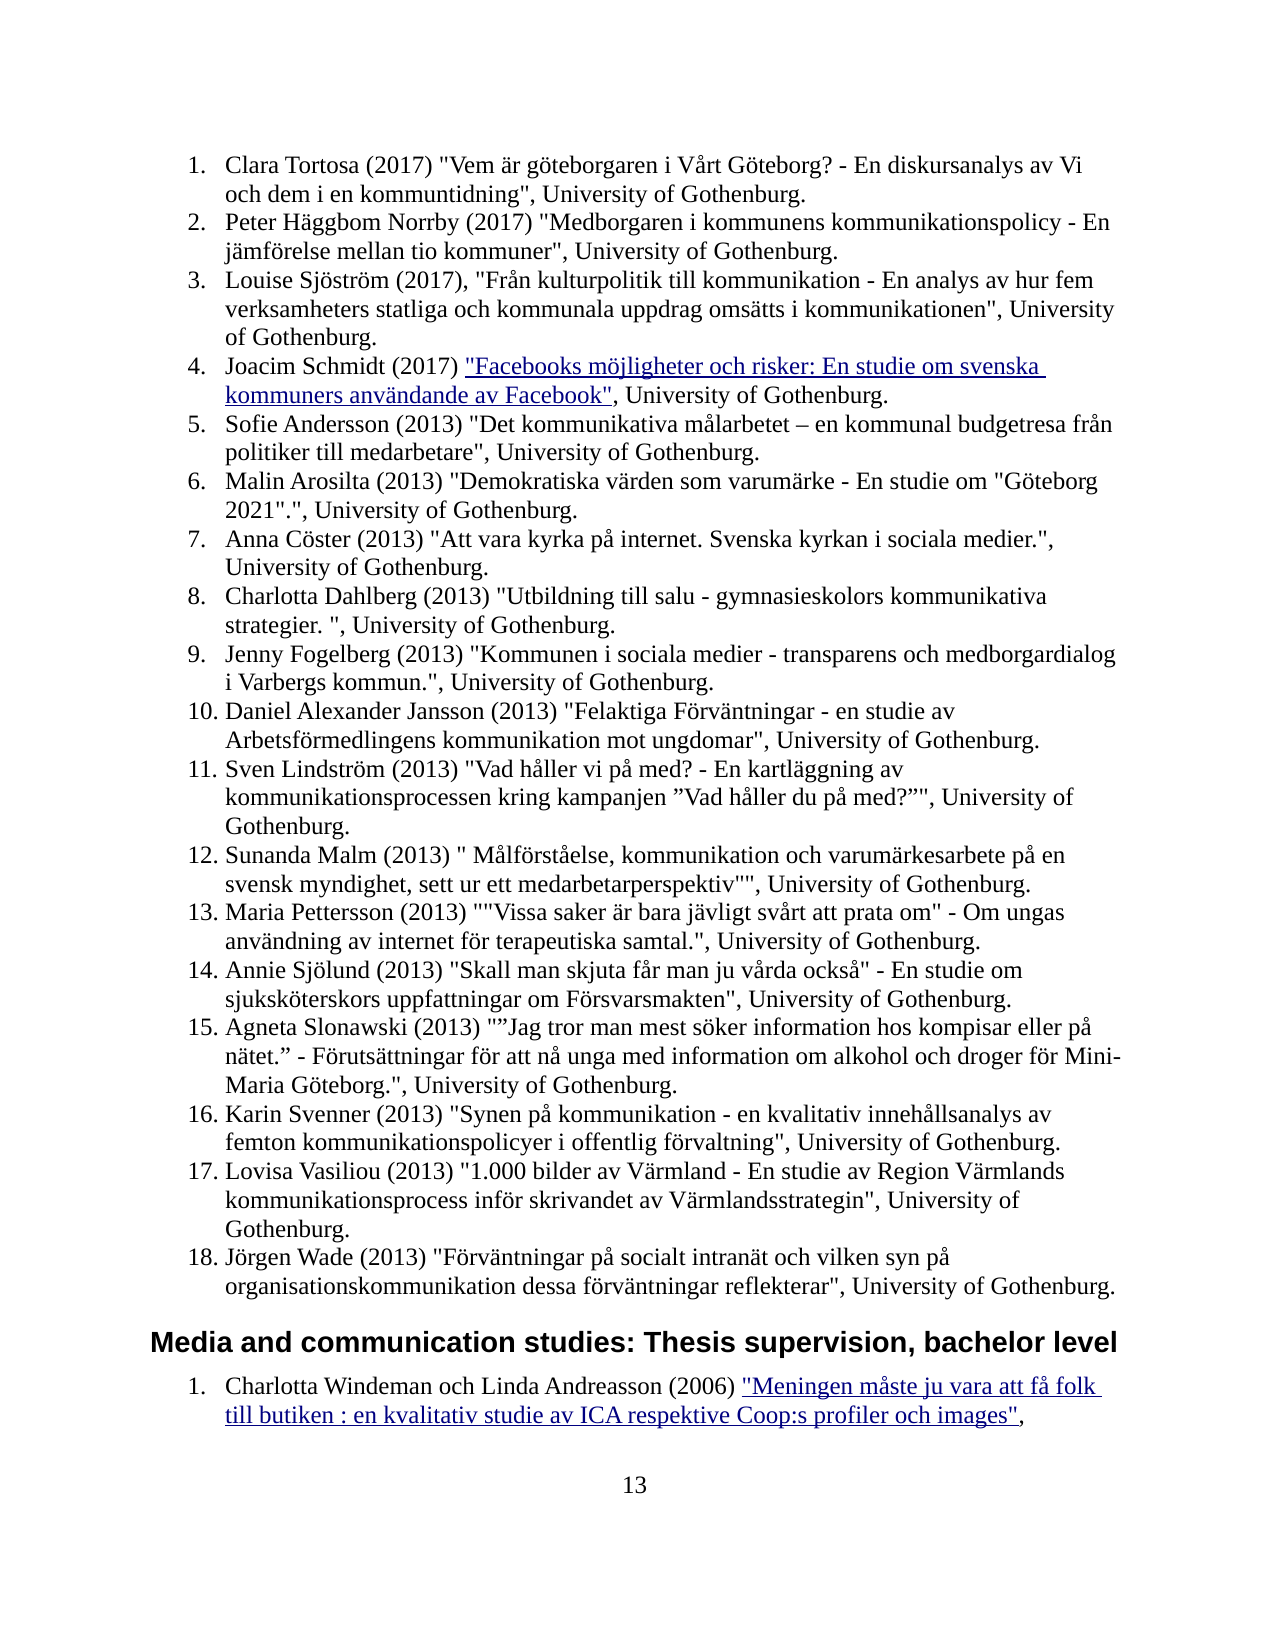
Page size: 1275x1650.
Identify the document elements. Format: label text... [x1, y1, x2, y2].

list Lovisa Vasiliou (2013) "1.000 bilder av Värmland - En studie av Region Värmlands kommunikationsprocess inför skrivandet av Värmlandsstrategin", University of Gothenburg. [187, 1156, 1125, 1242]
list Clara Tortosa (2017) "Vem är göteborgaren i Vårt Göteborg? - En diskursanalys av Vi och dem i en kommuntidning", University of Gothenburg. [187, 150, 1125, 207]
list Annie Sjölund (2013) "Skall man skjuta får man ju vårda också" - En studie om sjuksköterskors uppfattningar om Försvarsmakten", University of Gothenburg. [187, 955, 1125, 1012]
list Agneta Slonawski (2013) "”Jag tror man mest söker information hos kompisar eller på nätet.” - Förutsättningar för att nå unga med information om alkohol och droger för Mini-Maria Göteborg.", University of Gothenburg. [187, 1012, 1125, 1099]
list Sofie Andersson (2013) "Det kommunikativa målarbetet – en kommunal budgetresa från politiker till medarbetare", University of Gothenburg. [187, 409, 1125, 466]
list Charlotta Dahlberg (2013) "Utbildning till salu - gymnasieskolors kommunikativa strategier. ", University of Gothenburg. [187, 581, 1125, 639]
list Daniel Alexander Jansson (2013) "Felaktiga Förväntningar - en studie av Arbetsförmedlingens kommunikation mot ungdomar", University of Gothenburg. [187, 696, 1125, 754]
list Louise Sjöström (2017), "Från kulturpolitik till kommunikation - En analys av hur fem verksamheters statliga och kommunala uppdrag omsätts i kommunikationen", University of Gothenburg. [187, 265, 1125, 351]
list Malin Arosilta (2013) "Demokratiska värden som varumärke - En studie om "Göteborg 2021".", University of Gothenburg. [187, 466, 1125, 524]
list Sven Lindström (2013) "Vad håller vi på med? - En kartläggning av kommunikationsprocessen kring kampanjen ”Vad håller du på med?”", University of Gothenburg. [187, 754, 1125, 840]
list Charlotta Windeman och Linda Andreasson (2006) "Meningen måste ju vara att få folk till butiken : en kvalitativ studie av ICA respektive Coop:s profiler och images", [187, 1371, 1125, 1428]
list Joacim Schmidt (2017) "Facebooks möjligheter och risker: En studie om svenska kommuners användande av Facebook", University of Gothenburg. [187, 351, 1125, 409]
list Karin Svenner (2013) "Synen på kommunikation - en kvalitativ innehållsanalys av femton kommunikationspolicyer i offentlig förvaltning", University of Gothenburg. [187, 1099, 1125, 1156]
list Jenny Fogelberg (2013) "Kommunen i sociala medier - transparens och medborgardialog i Varbergs kommun.", University of Gothenburg. [187, 639, 1125, 696]
list Peter Häggbom Norrby (2017) "Medborgaren i kommunens kommunikationspolicy - En jämförelse mellan tio kommuner", University of Gothenburg. [187, 207, 1125, 265]
list Sunanda Malm (2013) " Målförståelse, kommunikation och varumärkesarbete på en svensk myndighet, sett ur ett medarbetarperspektiv"", University of Gothenburg. [187, 840, 1125, 897]
list Anna Cöster (2013) "Att vara kyrka på internet. Svenska kyrkan i sociala medier.", University of Gothenburg. [187, 524, 1125, 581]
list Maria Pettersson (2013) ""Vissa saker är bara jävligt svårt att prata om" - Om ungas användning av internet för terapeutiska samtal.", University of Gothenburg. [187, 897, 1125, 955]
list Jörgen Wade (2013) "Förväntningar på socialt intranät och vilken syn på organisationskommunikation dessa förväntningar reflekterar", University of Gothenburg. [187, 1242, 1125, 1300]
subtitle Media and communication studies: Thesis supervision, bachelor level [150, 1325, 1125, 1358]
